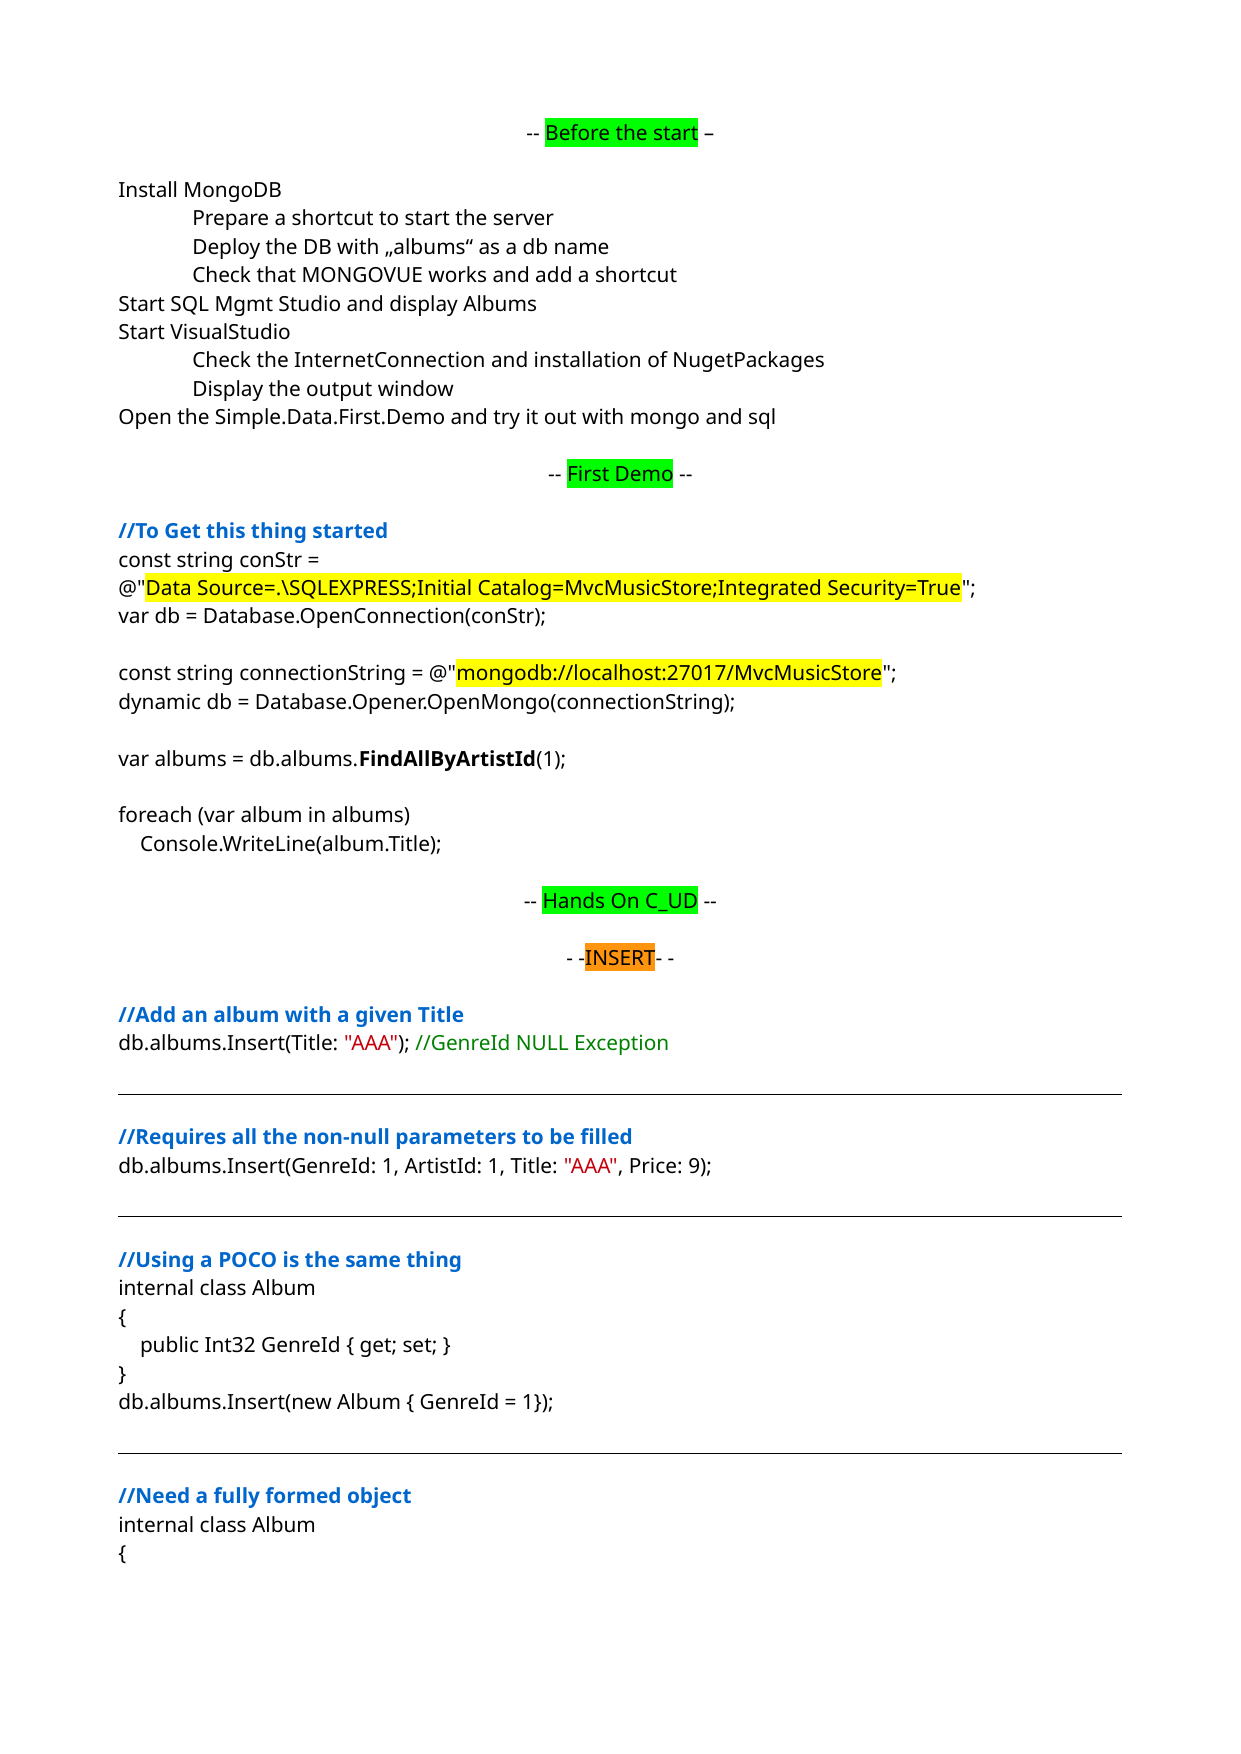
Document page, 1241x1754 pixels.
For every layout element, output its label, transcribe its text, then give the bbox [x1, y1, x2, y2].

text //Add an album with a given Title [118, 1000, 1122, 1028]
text internal class Album [118, 1510, 1122, 1538]
text var albums = db.albums.FindAllByArtistId(1); [118, 744, 1122, 772]
text const string connectionString = @"mongodb://localhost:27017/MvcMusicStore"; [118, 658, 1122, 687]
text var db = Database.OpenConnection(conStr); [118, 602, 1122, 630]
text Check the InternetConnection and installation of NugetPackages [118, 346, 1122, 374]
text //Need a fully formed object [118, 1481, 1122, 1510]
text Install MongoDB [118, 175, 1122, 203]
text //Requires all the non-null parameters to be filled [118, 1122, 1122, 1151]
text Deploy the DB with „albums“ as a db name [118, 232, 1122, 260]
text { [118, 1538, 1122, 1567]
text { [118, 1302, 1122, 1330]
text -- Before the start – [118, 118, 1122, 147]
text Display the output window [118, 374, 1122, 402]
text db.albums.Insert(Title: "AAA"); //GenreId NULL Exception [118, 1028, 1122, 1057]
text foreach (var album in albums) [118, 801, 1122, 829]
text dynamic db = Database.Opener.OpenMongo(connectionString); [118, 687, 1122, 715]
text db.albums.Insert(new Album { GenreId = 1}); [118, 1387, 1122, 1416]
text } [118, 1359, 1122, 1387]
text -- Hands On C_UD -- [118, 886, 1122, 914]
text const string conStr = [118, 545, 1122, 573]
text Start SQL Mgmt Studio and display Albums [118, 289, 1122, 317]
text //To Get this thing started [118, 516, 1122, 545]
text internal class Album [118, 1273, 1122, 1302]
text -- First Demo -- [118, 459, 1122, 488]
text public Int32 GenreId { get; set; } [118, 1330, 1122, 1359]
text Console.WriteLine(album.Title); [118, 829, 1122, 857]
text Open the Simple.Data.First.Demo and try it out with mongo and sql [118, 402, 1122, 431]
text Start VisualStudio [118, 317, 1122, 346]
text - -INSERT- - [118, 943, 1122, 971]
text //Using a POCO is the same thing [118, 1245, 1122, 1273]
text @"Data Source=.\SQLEXPRESS;Initial Catalog=MvcMusicStore;Integrated Security=True"; [118, 573, 1122, 602]
text Check that MONGOVUE works and add a shortcut [118, 260, 1122, 289]
text db.albums.Insert(GenreId: 1, ArtistId: 1, Title: "AAA", Price: 9); [118, 1151, 1122, 1179]
text Prepare a shortcut to start the server [118, 203, 1122, 232]
